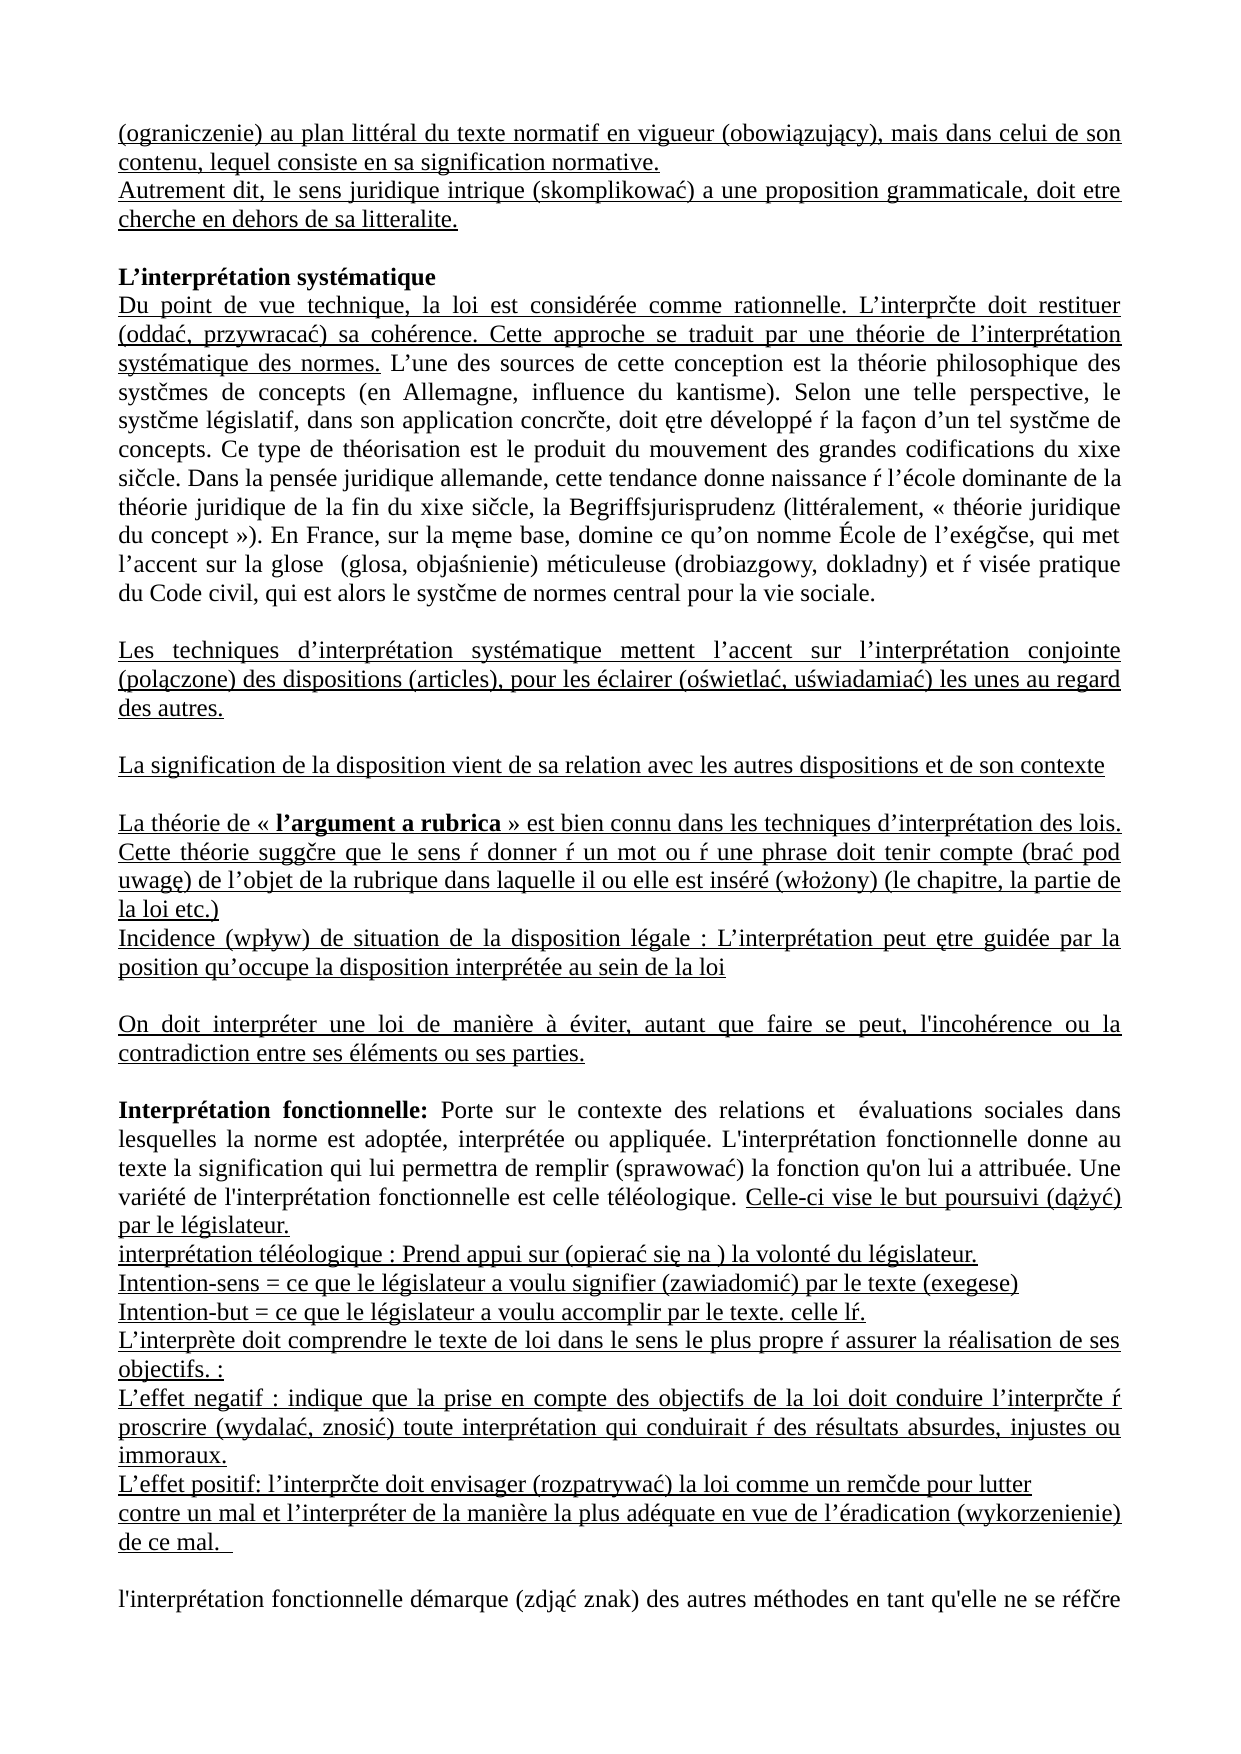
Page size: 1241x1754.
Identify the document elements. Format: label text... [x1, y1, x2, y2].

text contenu, lequel consiste en sa signification normative. [118, 144, 1122, 176]
text contradiction entre ses éléments ou ses parties. [118, 1036, 1122, 1067]
text proscrire (wydalać, znosić) toute interprétation qui conduirait ŕ des résultats absurdes, injustes ou immoraux. [118, 1409, 1122, 1469]
text contre un mal et l’interpréter de la manière la plus adéquate en vue de l’éradication (wykorzenienie) [118, 1498, 1122, 1523]
text Cette théorie suggčre que le sens ŕ donner ŕ un mot ou ŕ une phrase doit tenir compte (brać pod uwagę) de l’objet de la rubrique dans laquelle il ou elle est inséré (włożony) (le chapitre, la partie de la loi etc.) [118, 834, 1122, 923]
text L’effet negatif : indique que la prise en compte des objectifs de la loi doit conduire l’interprčte ŕ [118, 1383, 1122, 1408]
text Incidence (wpływ) de situation de la disposition légale : L’interprétation peut ętre guidée par la position qu’occupe la disposition interprétée au sein de la loi [118, 923, 1122, 981]
text Du point de vue technique, la loi est considérée comme rationnelle. L’interprčte doit restituer (oddać, przywracać) sa cohérence. Cette approche se traduit par une théorie de l’interprétation [118, 291, 1122, 344]
text Interprétation fonctionnelle: Porte sur le contexte des relations et évaluations sociales dans lesquelles la norme est adoptée, interprétée ou appliquée. L'interprétation fonctionnelle donne au texte la signification qui lui permettra de remplir (sprawować) la fonction qu'on lui a attribuée. Une variété de l'interprétation fonctionnelle est celle téléologique. Celle-ci vise le but poursuivi (dążyć) par le législateur. [118, 1096, 1122, 1239]
text La théorie de « l’argument a rubrica » est bien connu dans les techniques d’interprétation des lois. [118, 808, 1122, 833]
text On doit interpréter une loi de manière à éviter, autant que faire se peut, l'incohérence ou la [118, 1009, 1122, 1034]
text L’effet positif: l’interprčte doit envisager (rozpatrywać) la loi comme un remčde pour lutter [118, 1469, 1122, 1498]
text cherche en dehors de sa litteralite. [118, 202, 1122, 233]
text Les techniques d’interprétation systématique mettent l’accent sur l’interprétation conjointe (polączone) des dispositions (articles), pour les éclairer (oświetlać, uświadamiać) les unes au regard des autres. [118, 636, 1122, 722]
text l'interprétation fonctionnelle démarque (zdjąć znak) des autres méthodes en tant qu'elle ne se réfčre [118, 1584, 1122, 1613]
text Intention-sens = ce que le législateur a voulu signifier (zawiadomić) par le texte (exegese) [118, 1268, 1122, 1297]
text (ograniczenie) au plan littéral du texte normatif en vigueur (obowiązujący), mais dans celui de son [118, 118, 1122, 143]
text de ce mal. [118, 1524, 1122, 1556]
text interprétation téléologique : Prend appui sur (opierać się na ) la volonté du législateur. [118, 1239, 1122, 1268]
text Autrement dit, le sens juridique intrique (skomplikować) a une proposition grammaticale, doit etre [118, 176, 1122, 201]
text systématique des normes. L’une des sources de cette conception est la théorie philosophique des systčmes de concepts (en Allemagne, influence du kantisme). Selon une telle perspective, le systčme législatif, dans son application concrčte, doit ętre développé ŕ la façon d’un tel systčme de concepts. Ce type de théorisation est le produit du mouvement des grandes codifications du xixe sičcle. Dans la pensée juridique allemande, cette tendance donne naissance ŕ l’école dominante de la théorie juridique de la fin du xixe sičcle, la Begriffsjurisprudenz (littéralement, « théorie juridique du concept »). En France, sur la męme base, domine ce qu’on nomme École de l’exégčse, qui met l’accent sur la glose (glosa, objaśnienie) méticuleuse (drobiazgowy, dokladny) et ŕ visée pratique du Code civil, qui est alors le systčme de normes central pour la vie sociale. [118, 346, 1122, 607]
text L’interprète doit comprendre le texte de loi dans le sens le plus propre ŕ assurer la réalisation de ses objectifs. : [118, 1326, 1122, 1383]
text Intention-but = ce que le législateur a voulu accomplir par le texte. celle lŕ. [118, 1297, 1122, 1326]
text L’interprétation systématique [118, 262, 1122, 291]
text La signification de la disposition vient de sa relation avec les autres dispositions et de son contexte [118, 751, 1122, 779]
